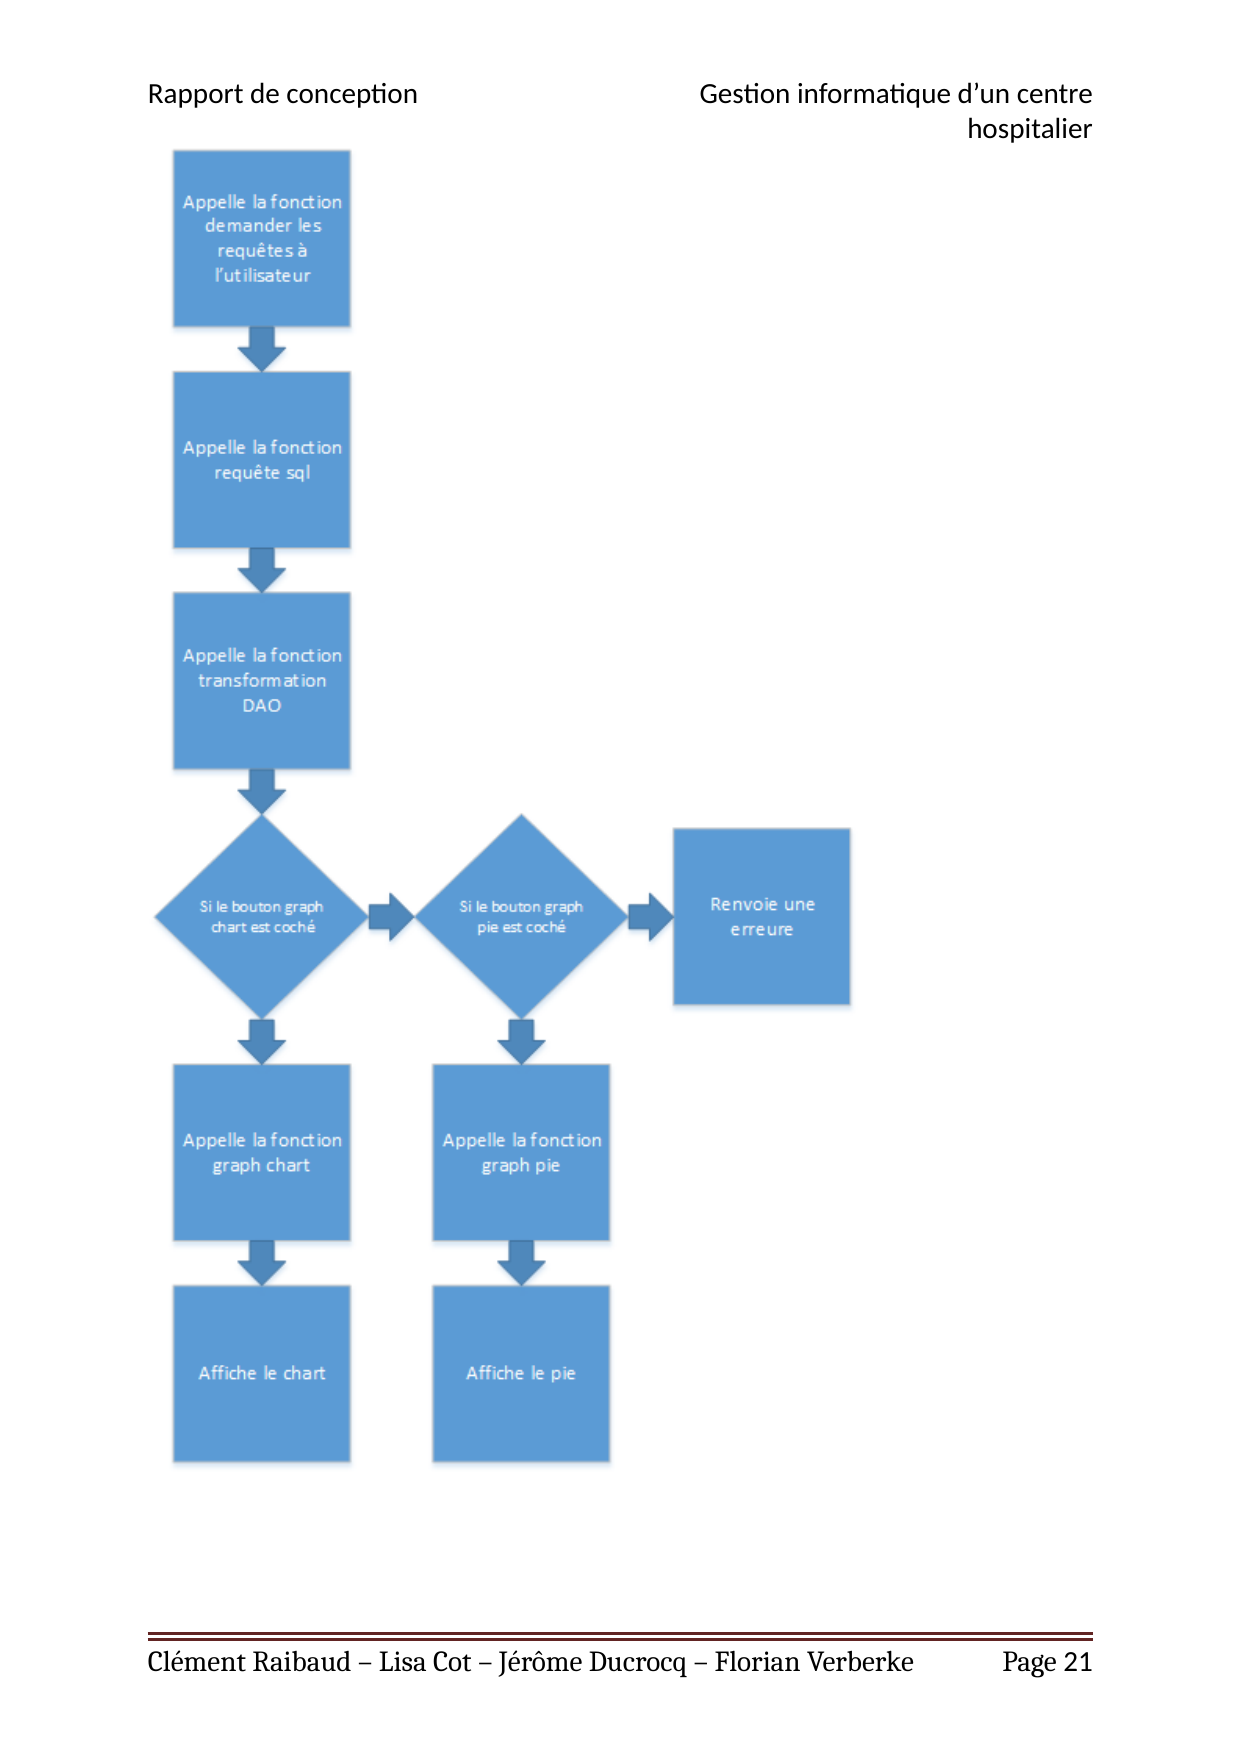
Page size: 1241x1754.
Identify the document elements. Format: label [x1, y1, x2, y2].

picture [147, 146, 859, 1475]
